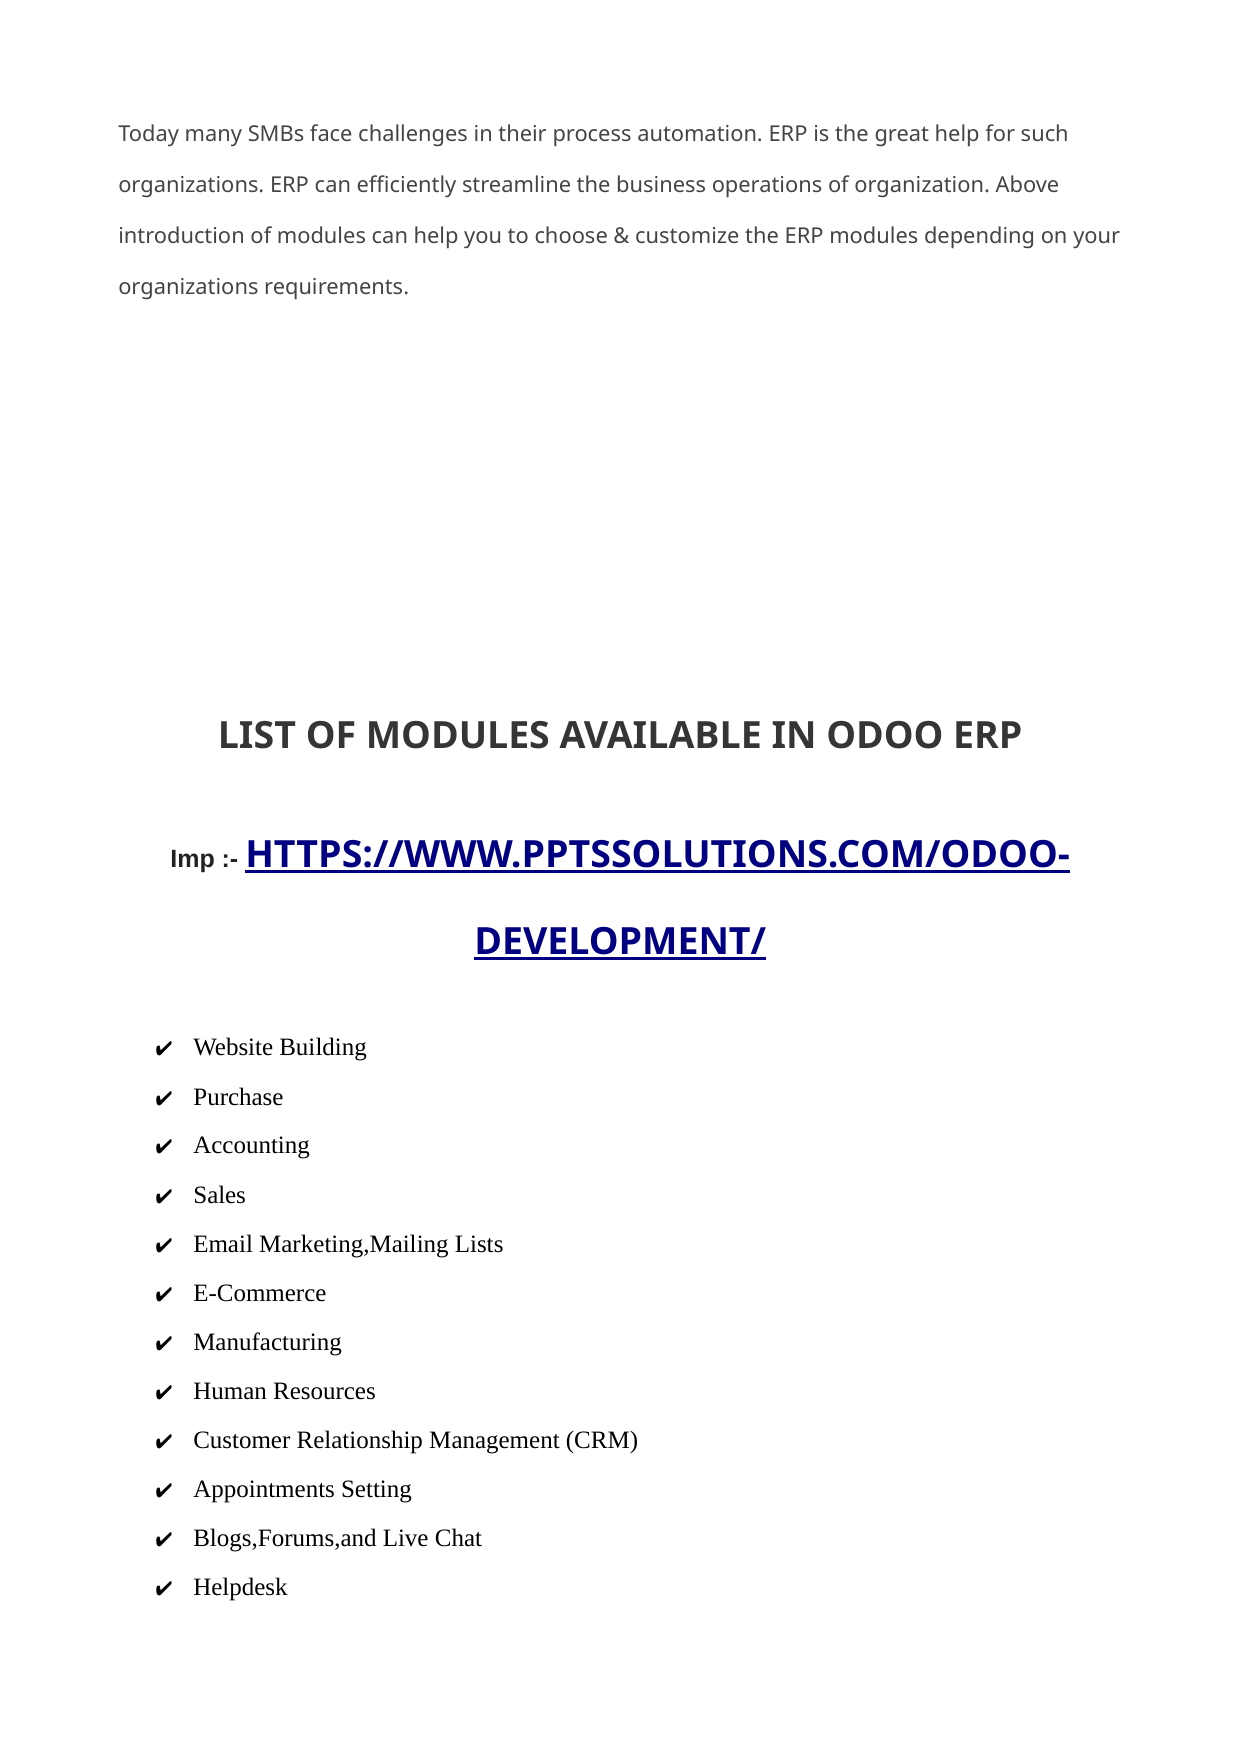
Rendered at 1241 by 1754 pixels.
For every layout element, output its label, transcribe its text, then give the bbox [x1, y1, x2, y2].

text LIST OF MODULES AVAILABLE IN ODOO ERP [118, 708, 1122, 759]
list E-Commerce [156, 1278, 1122, 1307]
text Today many SMBs face challenges in their process automation. ERP is the great help for such organizations. ERP can efficiently streamline the business operations of organization. Above introduction of modules can help you to choose & customize the ERP modules depending on your organizations requirements. [118, 118, 1122, 301]
list Customer Relationship Management (CRM) [156, 1425, 1122, 1454]
list Sales [156, 1180, 1122, 1208]
list Website Building [156, 1032, 1122, 1061]
list Helpdesk [156, 1572, 1122, 1601]
list Purchase [156, 1082, 1122, 1110]
list Accounting [156, 1131, 1122, 1159]
list Manufacturing [156, 1327, 1122, 1356]
list Human Resources [156, 1376, 1122, 1405]
list Blogs,Forums,and Live Chat [156, 1523, 1122, 1552]
list Appointments Setting [156, 1474, 1122, 1503]
text Imp :- https://www.pptssolutions.com/odoo-development/ [118, 827, 1122, 965]
list Email Marketing,Mailing Lists [156, 1229, 1122, 1257]
